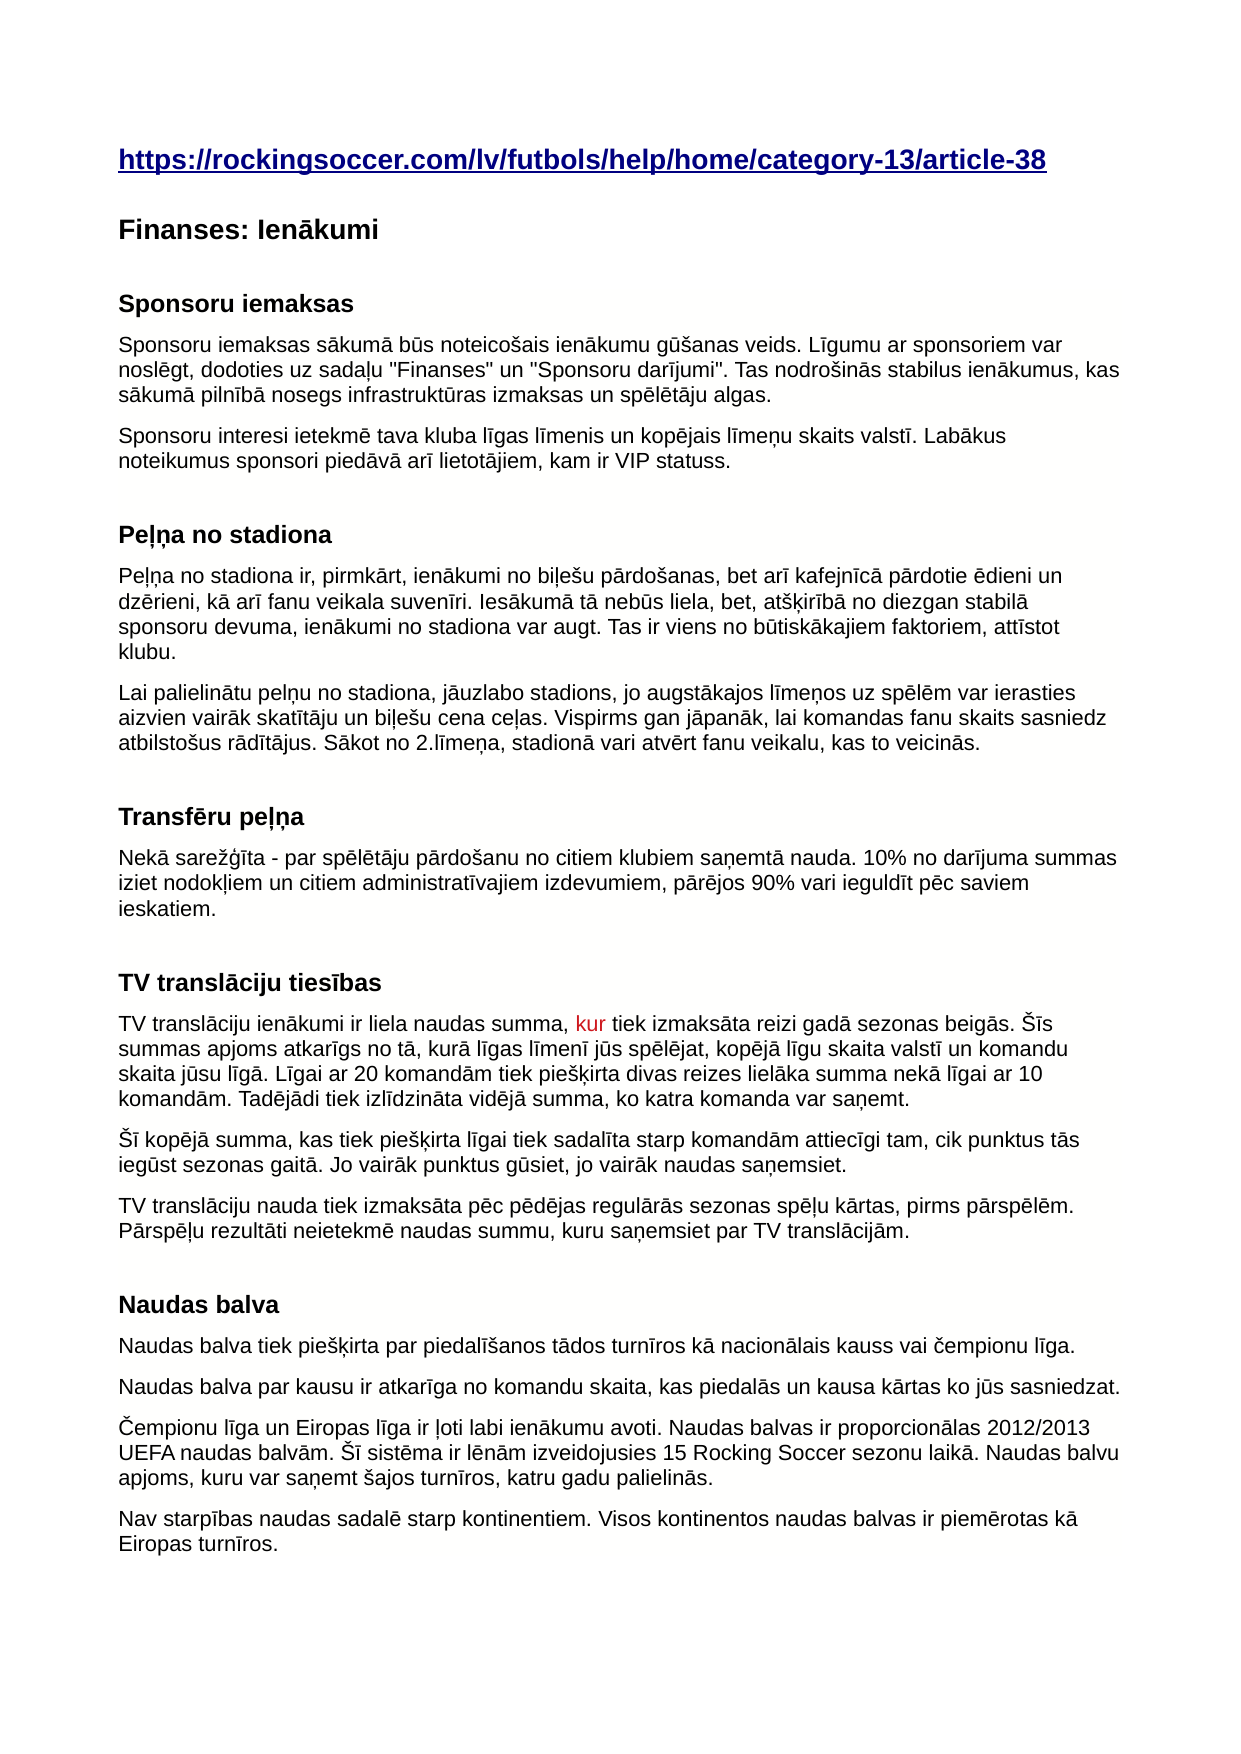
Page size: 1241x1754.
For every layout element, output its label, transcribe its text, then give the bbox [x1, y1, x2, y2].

text Šī kopējā summa, kas tiek piešķirta līgai tiek sadalīta starp komandām attiecīgi tam, cik punktus tās iegūst sezonas gaitā. Jo vairāk punktus gūsiet, jo vairāk naudas saņemsiet. [118, 1127, 1122, 1177]
text Lai palielinātu pelņu no stadiona, jāuzlabo stadions, jo augstākajos līmeņos uz spēlēm var ierasties aizvien vairāk skatītāju un biļešu cena ceļas. Vispirms gan jāpanāk, lai komandas fanu skaits sasniedz atbilstošus rādītājus. Sākot no 2.līmeņa, stadionā vari atvērt fanu veikalu, kas to veicinās. [118, 680, 1122, 755]
text TV translāciju nauda tiek izmaksāta pēc pēdējas regulārās sezonas spēļu kārtas, pirms pārspēlēm. Pārspēļu rezultāti neietekmē naudas summu, kuru saņemsiet par TV translācijām. [118, 1193, 1122, 1243]
text Sponsoru iemaksas sākumā būs noteicošais ienākumu gūšanas veids. Līgumu ar sponsoriem var noslēgt, dodoties uz sadaļu "Finanses" un "Sponsoru darījumi". Tas nodrošinās stabilus ienākumus, kas sākumā pilnībā nosegs infrastruktūras izmaksas un spēlētāju algas. [118, 332, 1122, 408]
text Naudas balva par kausu ir atkarīga no komandu skaita, kas piedalās un kausa kārtas ko jūs sasniedzat. [118, 1374, 1122, 1399]
text TV translāciju ienākumi ir liela naudas summa, kur tiek izmaksāta reizi gadā sezonas beigās. Šīs summas apjoms atkarīgs no tā, kurā līgas līmenī jūs spēlējat, kopējā līgu skaita valstī un komandu skaita jūsu līgā. Līgai ar 20 komandām tiek piešķirta divas reizes lielāka summa nekā līgai ar 10 komandām. Tadējādi tiek izlīdzināta vidējā summa, ko katra komanda var saņemt. [118, 1010, 1122, 1111]
text Čempionu līga un Eiropas līga ir ļoti labi ienākumu avoti. Naudas balvas ir proporcionālas 2012/2013 UEFA naudas balvām. Šī sistēma ir lēnām izveidojusies 15 Rocking Soccer sezonu laikā. Naudas balvu apjoms, kuru var saņemt šajos turnīros, katru gadu palielinās. [118, 1415, 1122, 1490]
subtitle Peļņa no stadiona [118, 521, 1122, 549]
subtitle Sponsoru iemaksas [118, 289, 1122, 318]
subtitle TV translāciju tiesības [118, 968, 1122, 996]
subtitle Naudas balva [118, 1290, 1122, 1319]
subtitle Transfēru peļņa [118, 802, 1122, 831]
text Peļņa no stadiona ir, pirmkārt, ienākumi no biļešu pārdošanas, bet arī kafejnīcā pārdotie ēdieni un dzērieni, kā arī fanu veikala suvenīri. Iesākumā tā nebūs liela, bet, atšķirībā no diezgan stabilā sponsoru devuma, ienākumi no stadiona var augt. Tas ir viens no būtiskākajiem faktoriem, attīstot klubu. [118, 563, 1122, 664]
text Nekā sarežģīta - par spēlētāju pārdošanu no citiem klubiem saņemtā nauda. 10% no darījuma summas iziet nodokļiem un citiem administratīvajiem izdevumiem, pārējos 90% vari ieguldīt pēc saviem ieskatiem. [118, 845, 1122, 921]
text Sponsoru interesi ietekmē tava kluba līgas līmenis un kopējais līmeņu skaits valstī. Labākus noteikumus sponsori piedāvā arī lietotājiem, kam ir VIP statuss. [118, 423, 1122, 474]
subtitle Finanses: Ienākumi [118, 213, 1122, 245]
text Nav starpības naudas sadalē starp kontinentiem. Visos kontinentos naudas balvas ir piemērotas kā Eiropas turnīros. [118, 1506, 1122, 1556]
text Naudas balva tiek piešķirta par piedalīšanos tādos turnīros kā nacionālais kauss vai čempionu līga. [118, 1333, 1122, 1358]
subtitle https://rockingsoccer.com/lv/futbols/help/home/category-13/article-38 [118, 143, 1122, 176]
